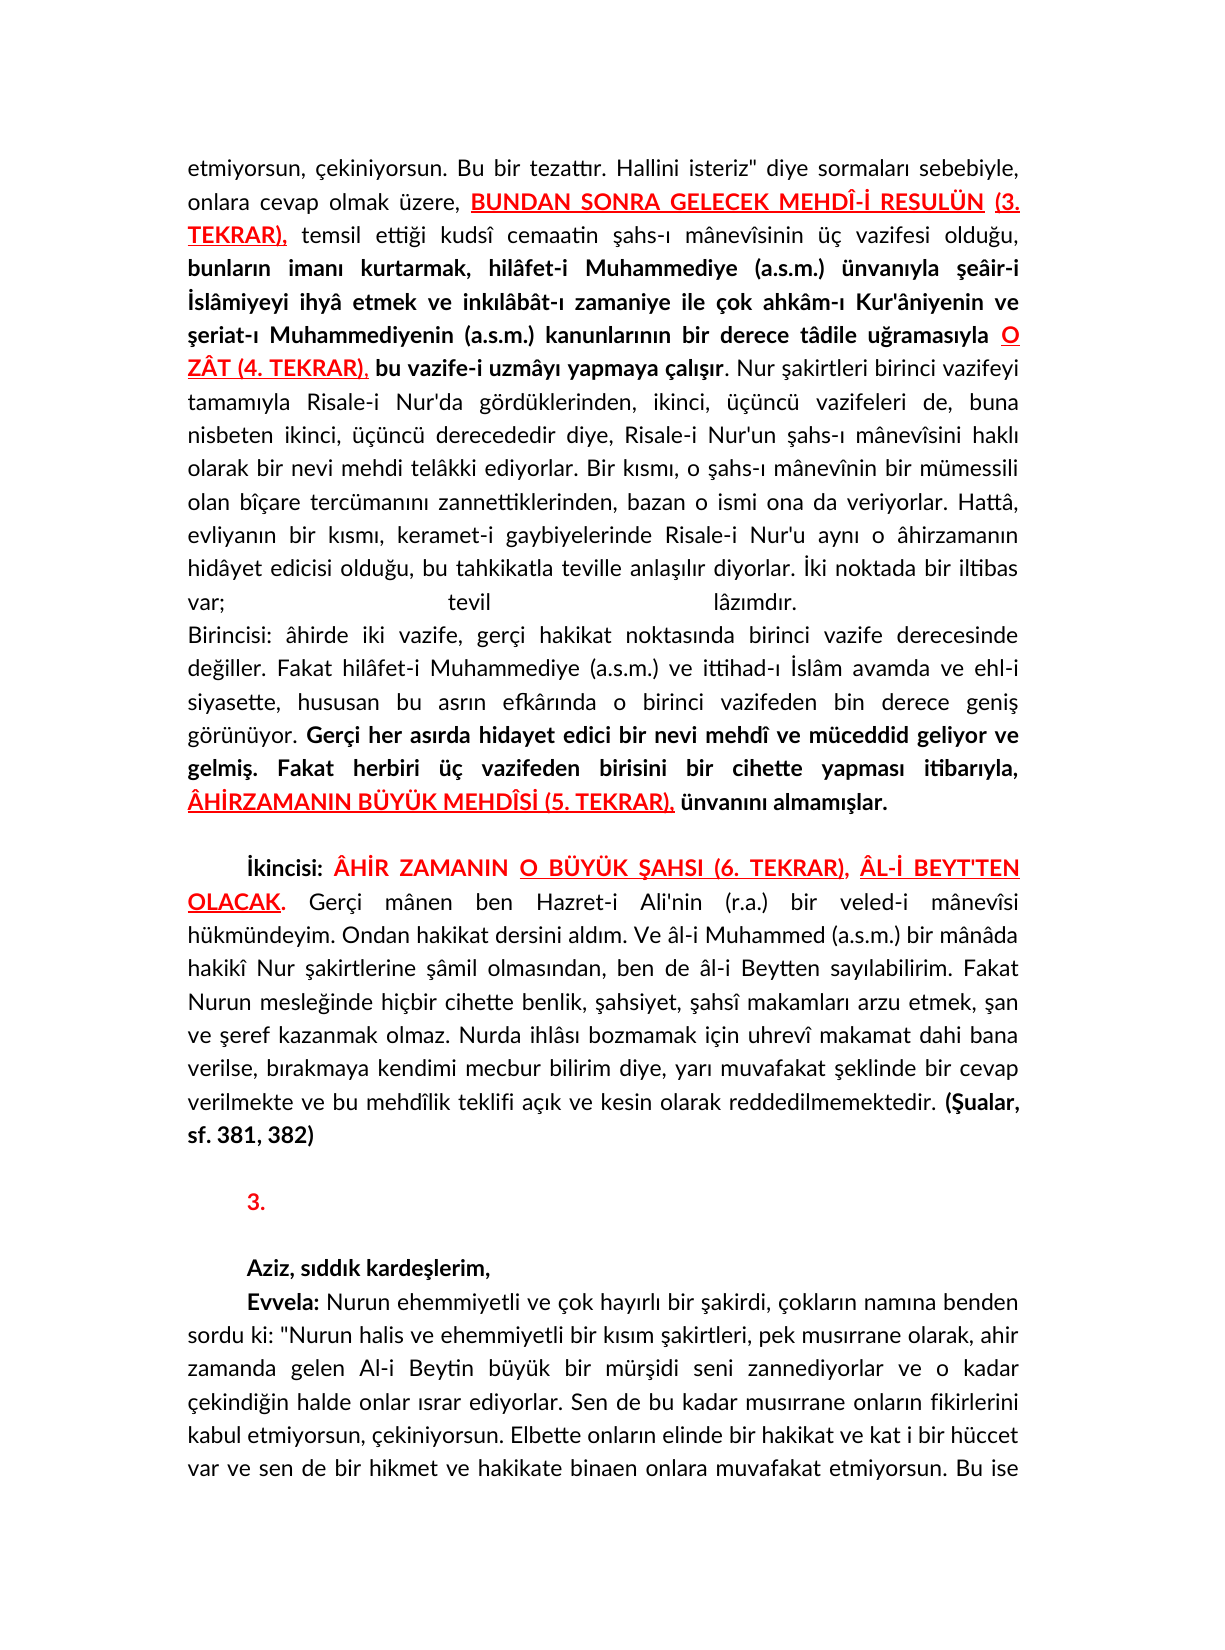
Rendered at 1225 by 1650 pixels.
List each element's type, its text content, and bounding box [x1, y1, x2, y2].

text İkincisi: ÂHİR ZAMANIN O BÜYÜK ŞAHSI (6. TEKRAR), ÂL-İ BEYT'TEN OLACAK. Gerçi mânen ben Hazret-i Ali'nin (r.a.) bir veled-i mânevîsi hükmündeyim. Ondan hakikat dersini aldım. Ve âl-i Muhammed (a.s.m.) bir mânâda hakikî Nur şakirtlerine şâmil olmasından, ben de âl-i Beytten sayılabilirim. Fakat Nurun mesleğinde hiçbir cihette benlik, şahsiyet, şahsî makamları arzu etmek, şan ve şeref kazanmak olmaz. Nurda ihlâsı bozmamak için uhrevî makamat dahi bana verilse, bırakmaya kendimi mecbur bilirim diye, yarı muvafakat şeklinde bir cevap verilmekte ve bu mehdîlik teklifi açık ve kesin olarak reddedilmemektedir. (Şualar, sf. 381, 382) [187, 850, 1020, 1150]
text Aziz, sıddık kardeşlerim, [187, 1250, 1020, 1283]
text 3. [187, 1183, 1020, 1217]
text Evvela: Nurun ehemmiyetli ve çok hayırlı bir şakirdi, çokların namına benden sordu ki: "Nurun halis ve ehemmiyetli bir kısım şakirtleri, pek musırrane olarak, ahir zamanda gelen Al-i Beytin büyük bir mürşidi seni zannediyorlar ve o kadar çekindiğin halde onlar ısrar ediyorlar. Sen de bu kadar musırrane onların fikirlerini kabul etmiyorsun, çekiniyorsun. Elbette onların elinde bir hakikat ve kat i bir hüccet var ve sen de bir hikmet ve hakikate binaen onlara muvafakat etmiyorsun. Bu ise [187, 1283, 1020, 1483]
text etmiyorsun, çekiniyorsun. Bu bir tezattır. Hallini isteriz" diye sormaları sebebiyle, onlara cevap olmak üzere, BUNDAN SONRA GELECEK MEHDÎ-İ RESULÜN (3. tekrar), temsil ettiği kudsî cemaatin şahs-ı mânevîsinin üç vazifesi olduğu, bunların imanı kurtarmak, hilâfet-i Muhammediye (a.s.m.) ünvanıyla şeâir-i İslâmiyeyi ihyâ etmek ve inkılâbât-ı zamaniye ile çok ahkâm-ı Kur'âniyenin ve şeriat-ı Muhammediyenin (a.s.m.) kanunlarının bir derece tâdile uğramasıyla O ZÂT (4. tekrar), bu vazife-i uzmâyı yapmaya çalışır. Nur şakirtleri birinci vazifeyi tamamıyla Risale-i Nur'da gördüklerinden, ikinci, üçüncü vazifeleri de, buna nisbeten ikinci, üçüncü derecededir diye, Risale-i Nur'un şahs-ı mânevîsini haklı olarak bir nevi mehdi telâkki ediyorlar. Bir kısmı, o şahs-ı mânevînin bir mümessili olan bîçare tercümanını zannettiklerinden, bazan o ismi ona da veriyorlar. Hattâ, evliyanın bir kısmı, keramet-i gaybiyelerinde Risale-i Nur'u aynı o âhirzamanın hidâyet edicisi olduğu, bu tahkikatla teville anlaşılır diyorlar. İki noktada bir iltibas var; tevil lâzımdır. Birincisi: âhirde iki vazife, gerçi hakikat noktasında birinci vazife derecesinde değiller. Fakat hilâfet-i Muhammediye (a.s.m.) ve ittihad-ı İslâm avamda ve ehl-i siyasette, hususan bu asrın efkârında o birinci vazifeden bin derece geniş görünüyor. Gerçi her asırda hidayet edici bir nevi mehdî ve müceddid geliyor ve gelmiş. Fakat herbiri üç vazifeden birisini bir cihette yapması itibarıyla, ÂHİRZAMANIN BÜYÜK MEHDÎSİ (5. tekrar), ünvanını almamışlar. [187, 150, 1020, 817]
